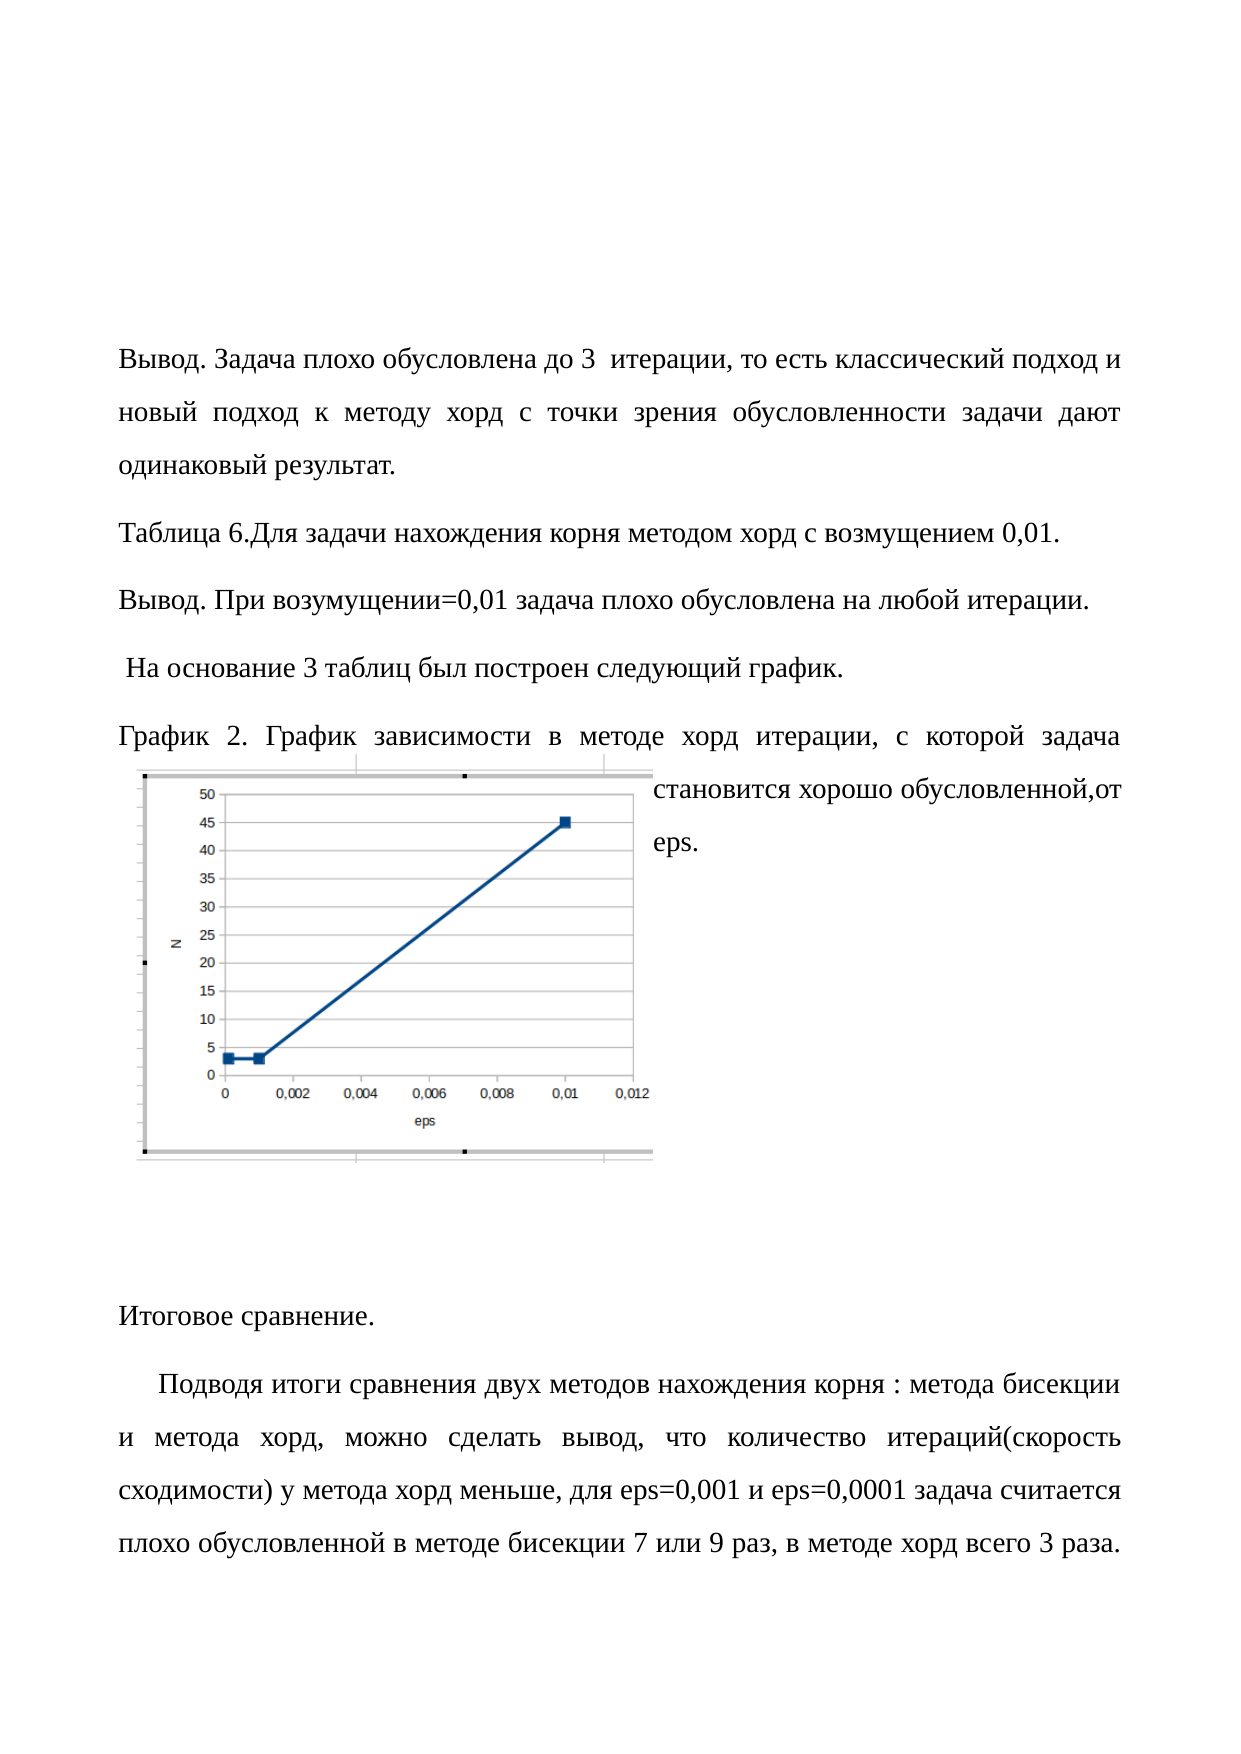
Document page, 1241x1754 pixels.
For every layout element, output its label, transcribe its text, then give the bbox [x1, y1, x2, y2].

text Вывод. Задача плохо обусловлена до 3 итерации, то есть классический подход и новый подход к методу хорд с точки зрения обусловленности задачи дают одинаковый результат. [118, 321, 1122, 481]
text Подводя итоги сравнения двух методов нахождения корня : метода бисекции и метода хорд, можно сделать вывод, что количество итераций(скорость сходимости) у метода хорд меньше, для eps=0,001 и eps=0,0001 задача считается плохо обусловленной в методе бисекции 7 или 9 раз, в методе хорд всего 3 раза. [118, 1346, 1122, 1559]
text Таблица 6.Для задачи нахождения корня методом хорд с возмущением 0,01. [118, 495, 1122, 548]
text График 2. График зависимости в методе хорд итерации, с которой задача становится хорошо обусловленной,от eps. [118, 698, 1122, 858]
picture [136, 925, 362, 1163]
text Итоговое сравнение. [118, 1278, 1122, 1332]
text На основание 3 таблиц был построен следующий график. [118, 631, 1122, 684]
text Вывод. При возумущении=0,01 задача плохо обусловлена на любой итерации. [118, 563, 1122, 616]
